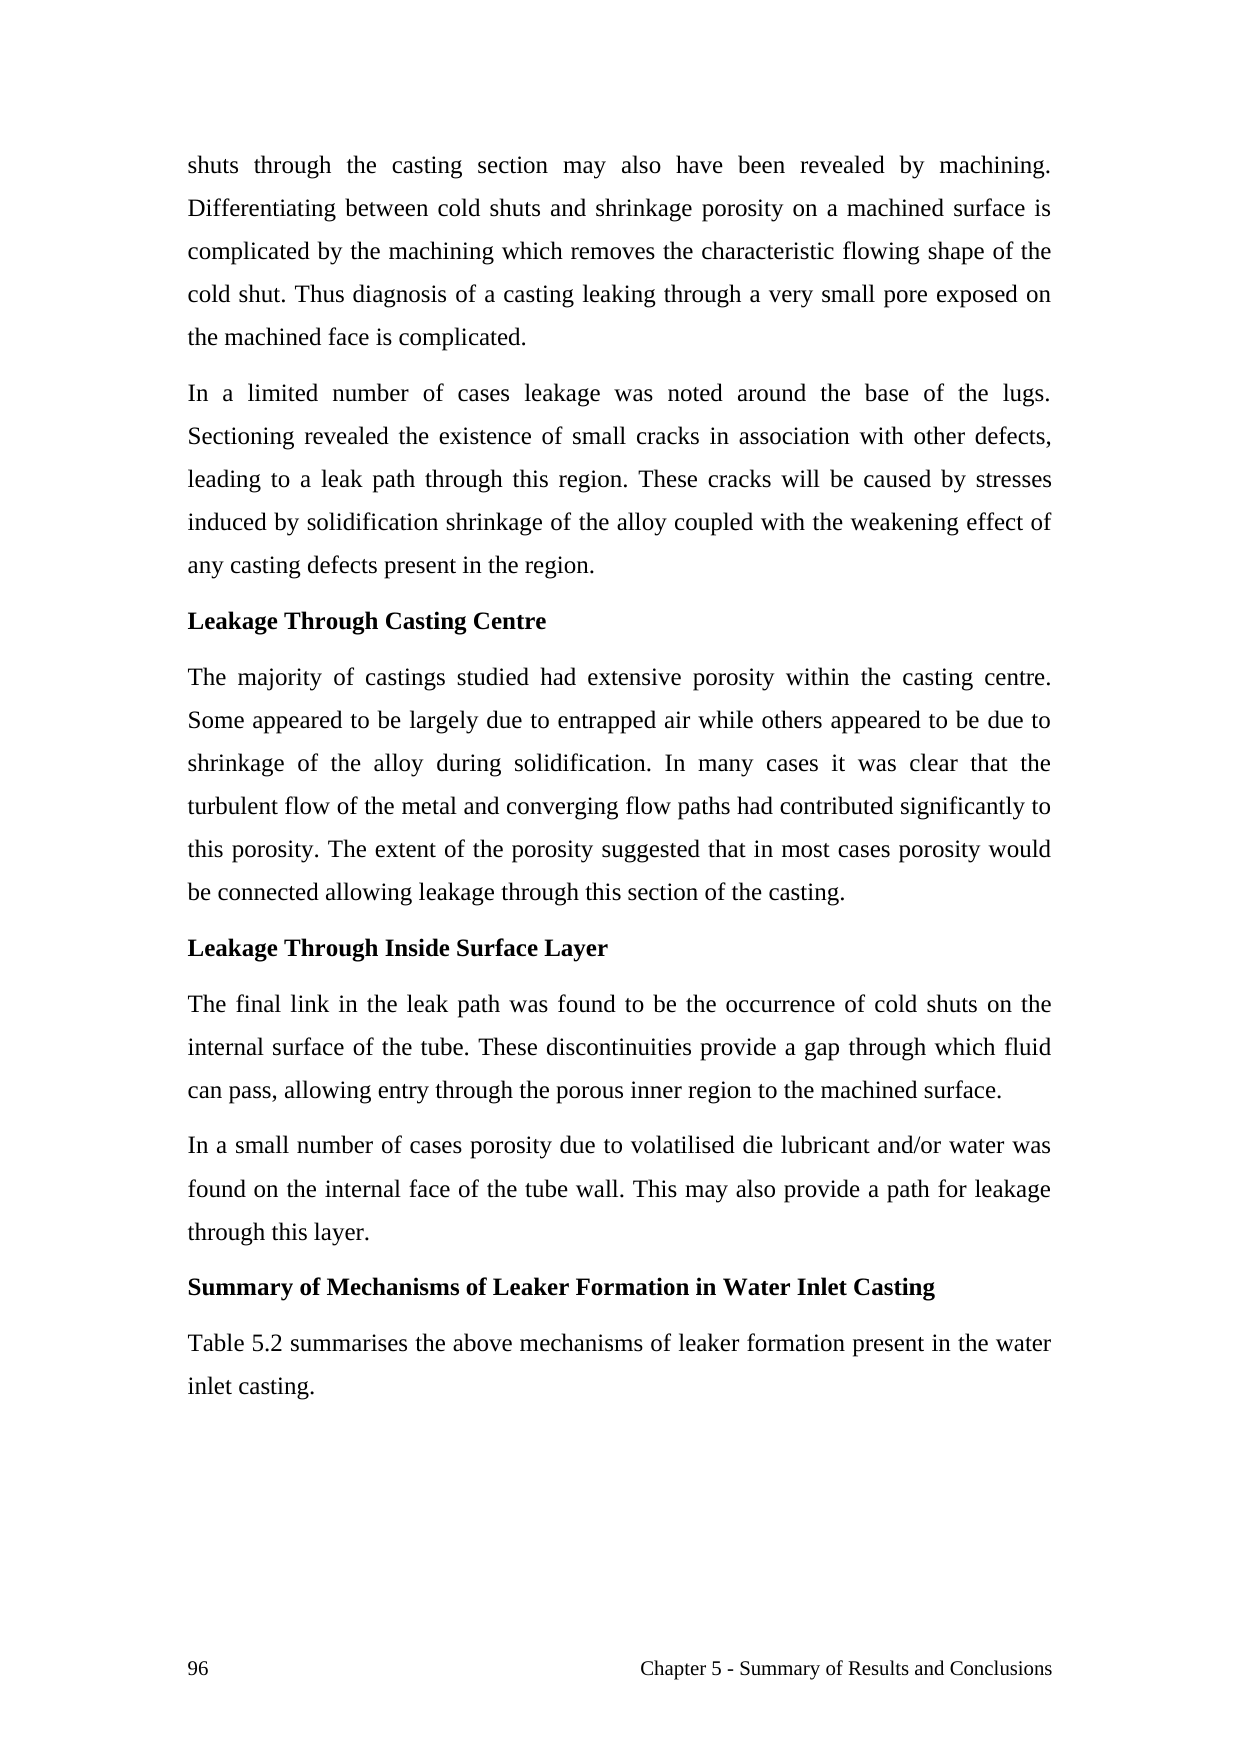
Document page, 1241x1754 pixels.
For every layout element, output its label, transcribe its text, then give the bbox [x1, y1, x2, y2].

text shuts through the casting section may also have been revealed by machining. Differentiating between cold shuts and shrinkage porosity on a machined surface is complicated by the machining which removes the characteristic flowing shape of the cold shut. Thus diagnosis of a casting leaking through a very small pore exposed on the machined face is complicated. [187, 150, 1053, 351]
text The final link in the leak path was found to be the occurrence of cold shuts on the internal surface of the tube. These discontinuities provide a gap through which fluid can pass, allowing entry through the porous inner region to the machined surface. [187, 989, 1053, 1104]
text Summary of Mechanisms of Leaker Formation in Water Inlet Casting [187, 1272, 1053, 1301]
text In a small number of cases porosity due to volatilised die lubricant and/or water was found on the internal face of the tube wall. This may also provide a path for leakage through this layer. [187, 1131, 1053, 1246]
text Leakage Through Casting Centre [187, 606, 1053, 635]
text The majority of castings studied had extensive porosity within the casting centre. Some appeared to be largely due to entrapped air while others appeared to be due to shrinkage of the alloy during solidification. In many cases it was clear that the turbulent flow of the metal and converging flow paths had contributed significantly to this porosity. The extent of the porosity suggested that in most cases porosity would be connected allowing leakage through this section of the casting. [187, 662, 1053, 906]
text Leakage Through Inside Surface Layer [187, 933, 1053, 962]
text In a limited number of cases leakage was noted around the base of the lugs. Sectioning revealed the existence of small cracks in association with other defects, leading to a leak path through this region. These cracks will be caused by stresses induced by solidification shrinkage of the alloy coupled with the weakening effect of any casting defects present in the region. [187, 378, 1053, 579]
text Table 5 .2 summarises the above mechanisms of leaker formation present in the water inlet casting. [187, 1328, 1053, 1400]
